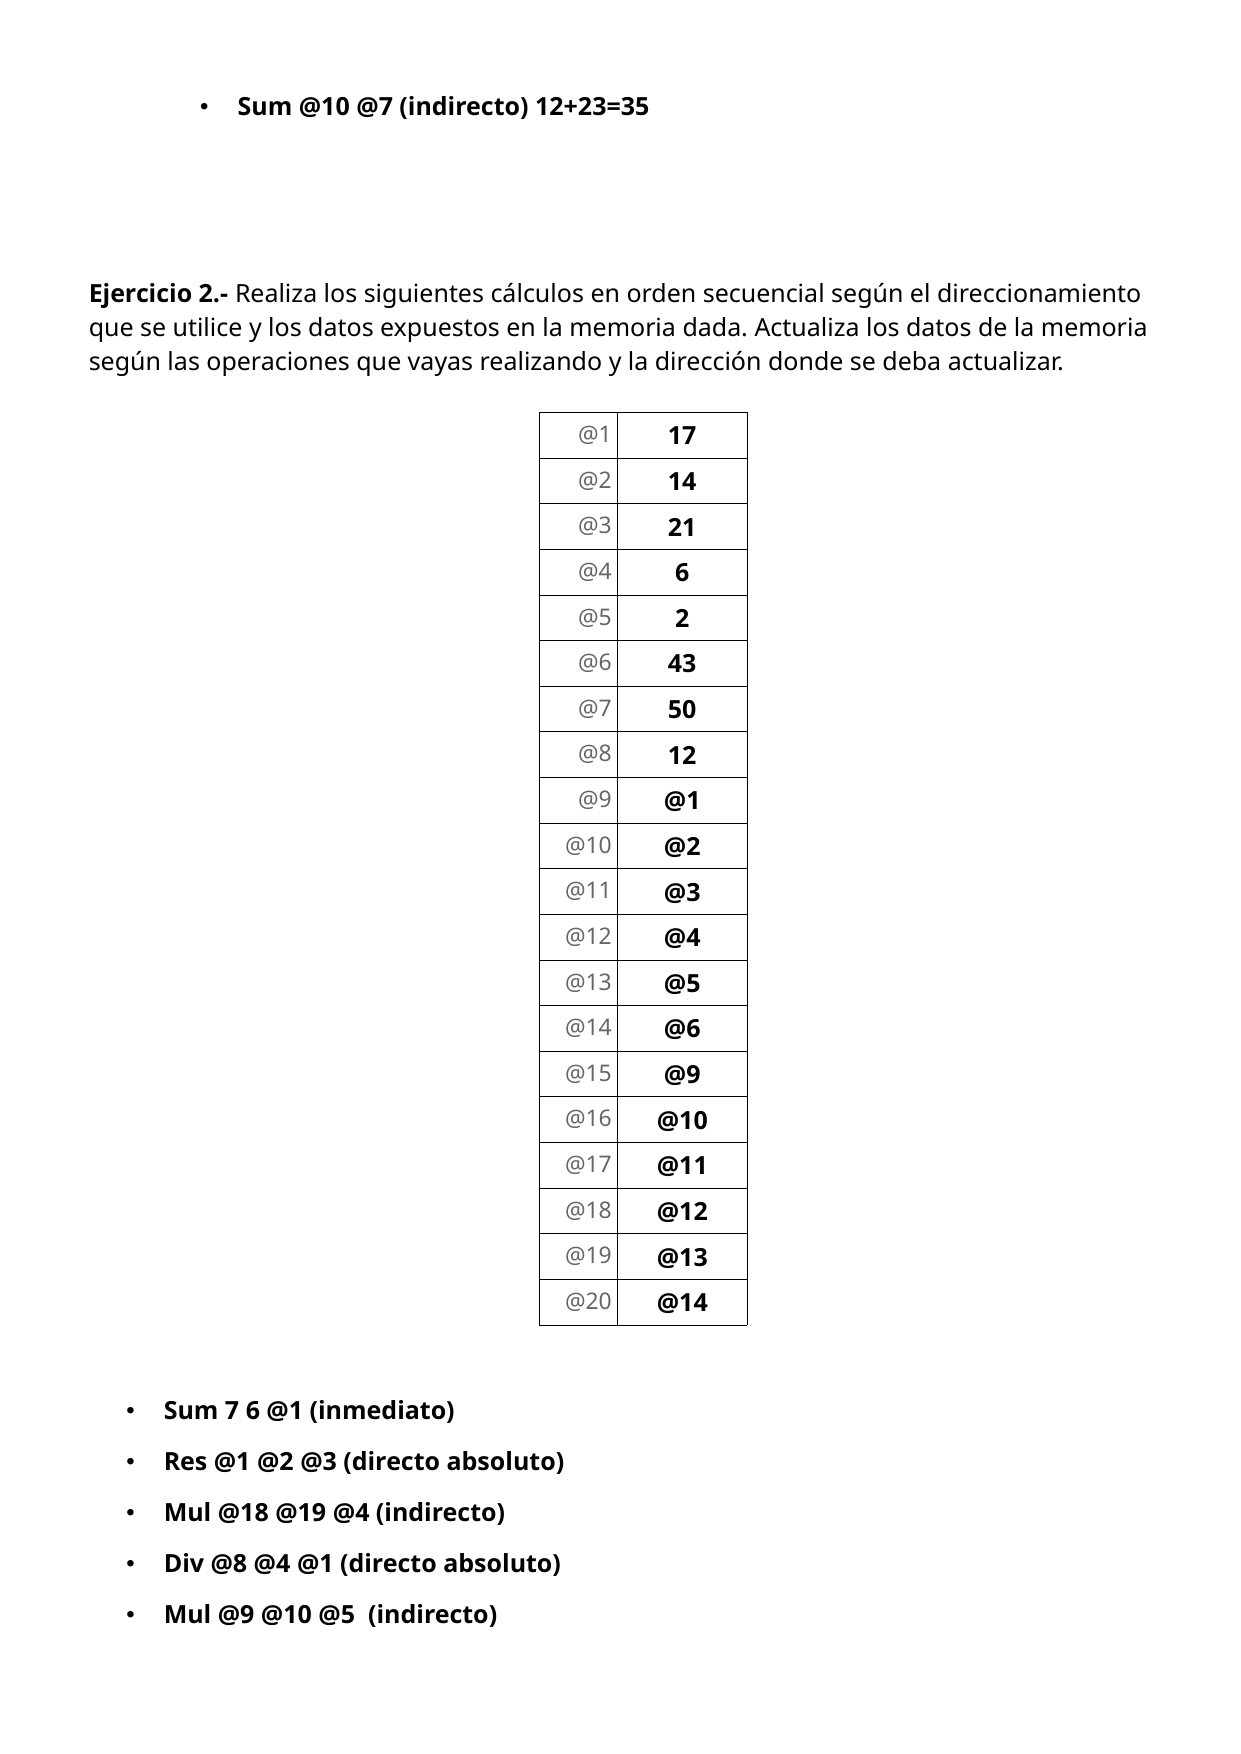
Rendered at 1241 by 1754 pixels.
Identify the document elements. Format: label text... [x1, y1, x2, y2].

list Mul @18 @19 @4 (indirecto) [126, 1495, 1152, 1529]
table_cell @12 [618, 1189, 747, 1233]
table_cell 21 [618, 504, 747, 549]
table_cell @14 [540, 1006, 617, 1051]
text Ejercicio 2.- Realiza los siguientes cálculos en orden secuencial según el direccionamiento que se utilice y los datos expuestos en la memoria dada. Actualiza los datos de la memoria según las operaciones que vayas realizando y la dirección donde se deba actualizar. [88, 276, 1152, 378]
table_cell @11 [540, 869, 617, 914]
list Mul @9 @10 @5 (indirecto) [126, 1597, 1152, 1631]
table_cell @4 [618, 915, 747, 959]
table_cell @5 [540, 596, 617, 640]
table_cell @16 [540, 1097, 617, 1142]
table_cell @13 [618, 1234, 747, 1279]
list Sum 7 6 @1 (inmediato) [126, 1393, 1152, 1427]
list Res @1 @2 @3 (directo absoluto) [126, 1444, 1152, 1478]
table_cell @4 [540, 550, 617, 594]
table_cell 50 [618, 687, 747, 731]
table_cell @7 [540, 687, 617, 731]
table_cell @6 [618, 1006, 747, 1051]
table_cell @2 [540, 459, 617, 503]
table_cell @11 [618, 1143, 747, 1188]
table_header 17 [618, 413, 747, 458]
table_cell @19 [540, 1234, 617, 1279]
table_cell @6 [540, 641, 617, 686]
table_cell @14 [618, 1280, 747, 1324]
table_cell @17 [540, 1143, 617, 1188]
table_cell @9 [618, 1052, 747, 1096]
table_cell @13 [540, 961, 617, 1005]
table_cell @12 [540, 915, 617, 959]
table_header @1 [540, 413, 617, 458]
table_cell @15 [540, 1052, 617, 1096]
table_cell 12 [618, 732, 747, 777]
table_cell 2 [618, 596, 747, 640]
table_cell 43 [618, 641, 747, 686]
table_cell @3 [540, 504, 617, 549]
table_cell @18 [540, 1189, 617, 1233]
table_cell @10 [618, 1097, 747, 1142]
table_cell @9 [540, 778, 617, 823]
table_cell @5 [618, 961, 747, 1005]
table_cell @10 [540, 824, 617, 868]
list Sum @10 @7 (indirecto) 12+23=35 [200, 88, 1152, 123]
table_cell @2 [618, 824, 747, 868]
table_cell 14 [618, 459, 747, 503]
table_cell @1 [618, 778, 747, 823]
table_cell @3 [618, 869, 747, 914]
table_cell 6 [618, 550, 747, 594]
table_cell @20 [540, 1280, 617, 1324]
table_cell @8 [540, 732, 617, 777]
list Div @8 @4 @1 (directo absoluto) [126, 1546, 1152, 1580]
